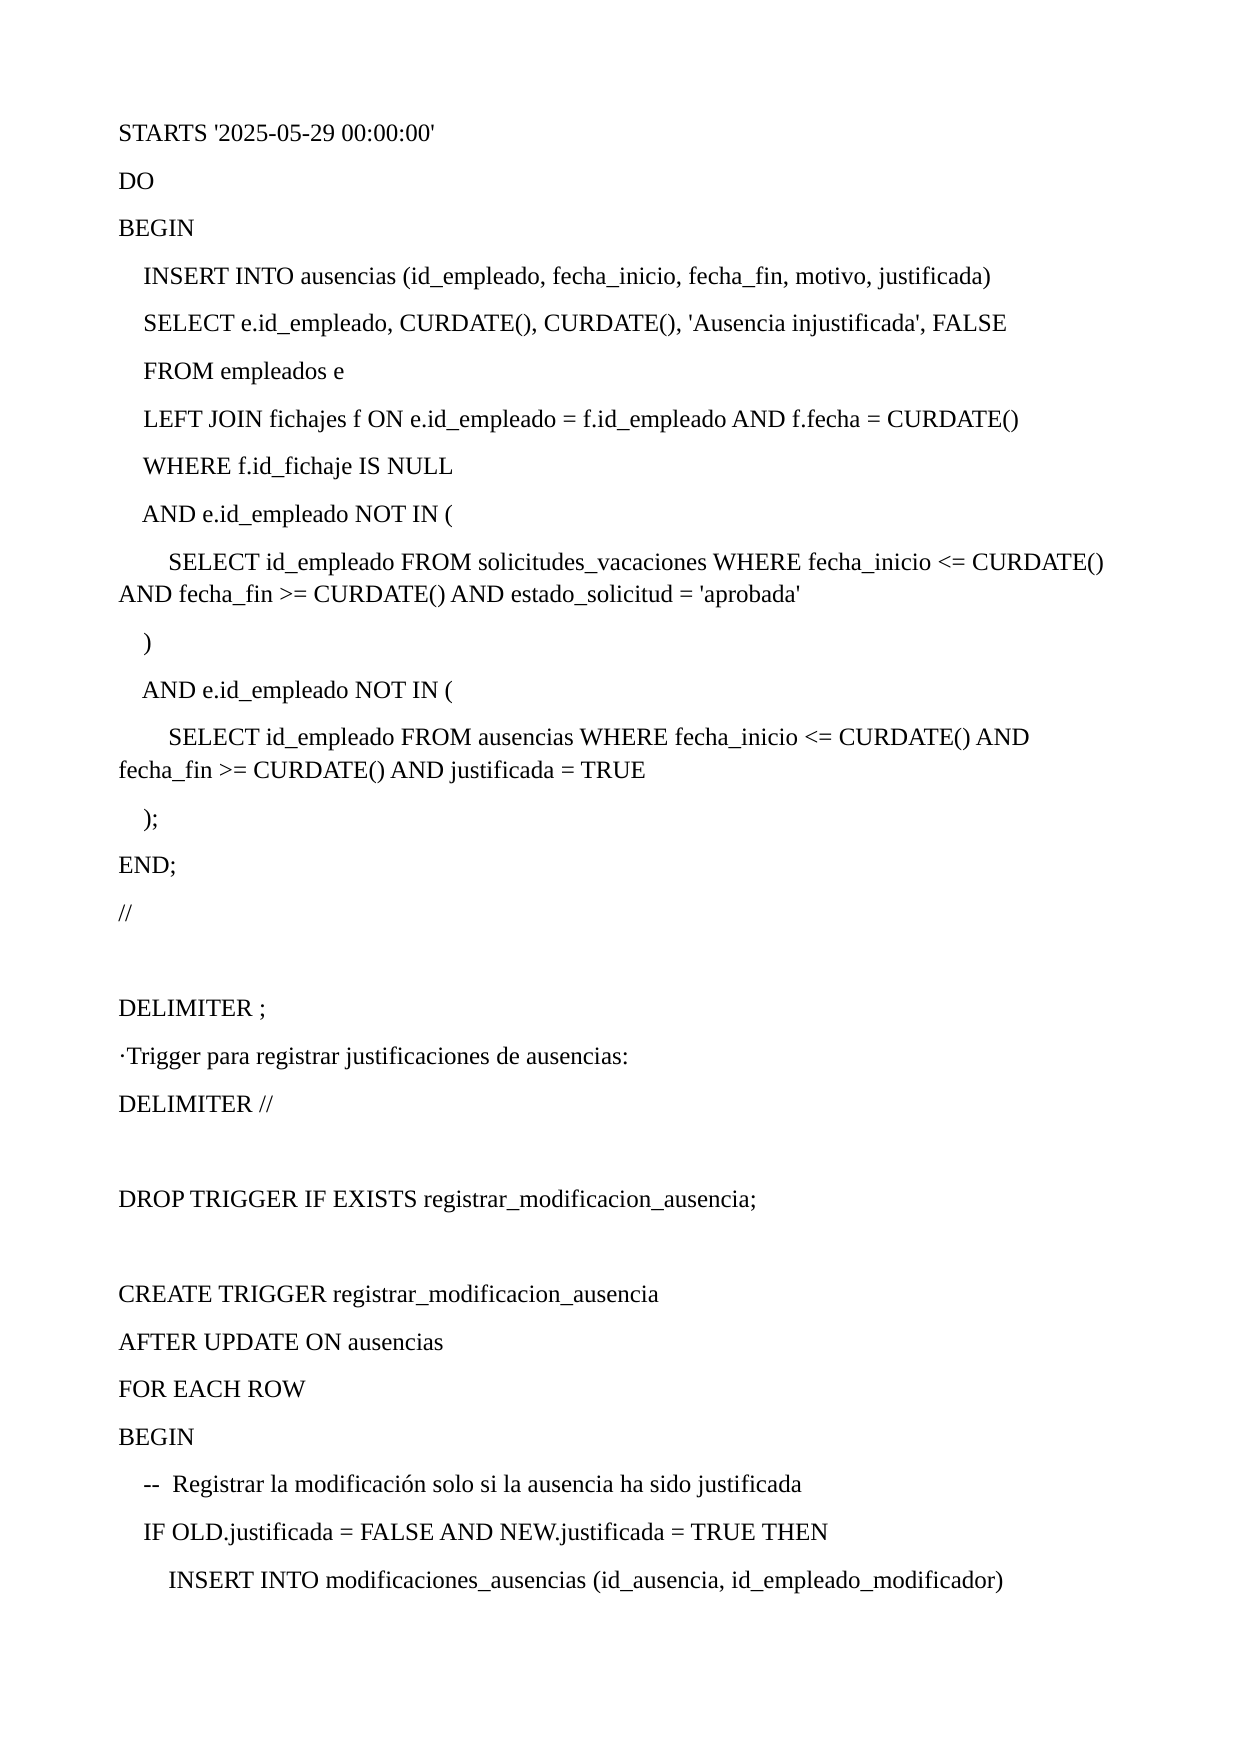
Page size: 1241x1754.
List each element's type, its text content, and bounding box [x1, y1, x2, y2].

text END; [118, 851, 1122, 879]
text CREATE TRIGGER registrar_modificacion_ausencia [118, 1279, 1122, 1308]
text FROM empleados e [118, 356, 1122, 385]
text AND e.id_empleado NOT IN ( [118, 675, 1122, 703]
text DELIMITER ; [118, 993, 1122, 1022]
text -- Registrar la modificación solo si la ausencia ha sido justificada [118, 1469, 1122, 1498]
text DO [118, 166, 1122, 194]
text BEGIN [118, 1422, 1122, 1451]
text SELECT id_empleado FROM solicitudes_vacaciones WHERE fecha_inicio <= CURDATE() AND fecha_fin >= CURDATE() AND estado_solicitud = 'aprobada' [118, 547, 1122, 608]
text IF OLD.justificada = FALSE AND NEW.justificada = TRUE THEN [118, 1517, 1122, 1546]
text AFTER UPDATE ON ausencias [118, 1327, 1122, 1355]
text LEFT JOIN fichajes f ON e.id_empleado = f.id_empleado AND f.fecha = CURDATE() [118, 404, 1122, 432]
text INSERT INTO ausencias (id_empleado, fecha_inicio, fecha_fin, motivo, justificada) [118, 261, 1122, 290]
text ) [118, 627, 1122, 656]
text BEGIN [118, 213, 1122, 242]
text SELECT e.id_empleado, CURDATE(), CURDATE(), 'Ausencia injustificada', FALSE [118, 308, 1122, 337]
text ·Trigger para registrar justificaciones de ausencias: [118, 1041, 1122, 1070]
text AND e.id_empleado NOT IN ( [118, 499, 1122, 528]
text STARTS '2025-05-29 00:00:00' [118, 118, 1122, 147]
text FOR EACH ROW [118, 1374, 1122, 1403]
text DELIMITER // [118, 1089, 1122, 1117]
text DROP TRIGGER IF EXISTS registrar_modificacion_ausencia; [118, 1184, 1122, 1213]
text WHERE f.id_fichaje IS NULL [118, 451, 1122, 480]
text // [118, 898, 1122, 927]
text SELECT id_empleado FROM ausencias WHERE fecha_inicio <= CURDATE() AND fecha_fin >= CURDATE() AND justificada = TRUE [118, 722, 1122, 784]
text ); [118, 803, 1122, 832]
text INSERT INTO modificaciones_ausencias (id_ausencia, id_empleado_modificador) [118, 1565, 1122, 1593]
